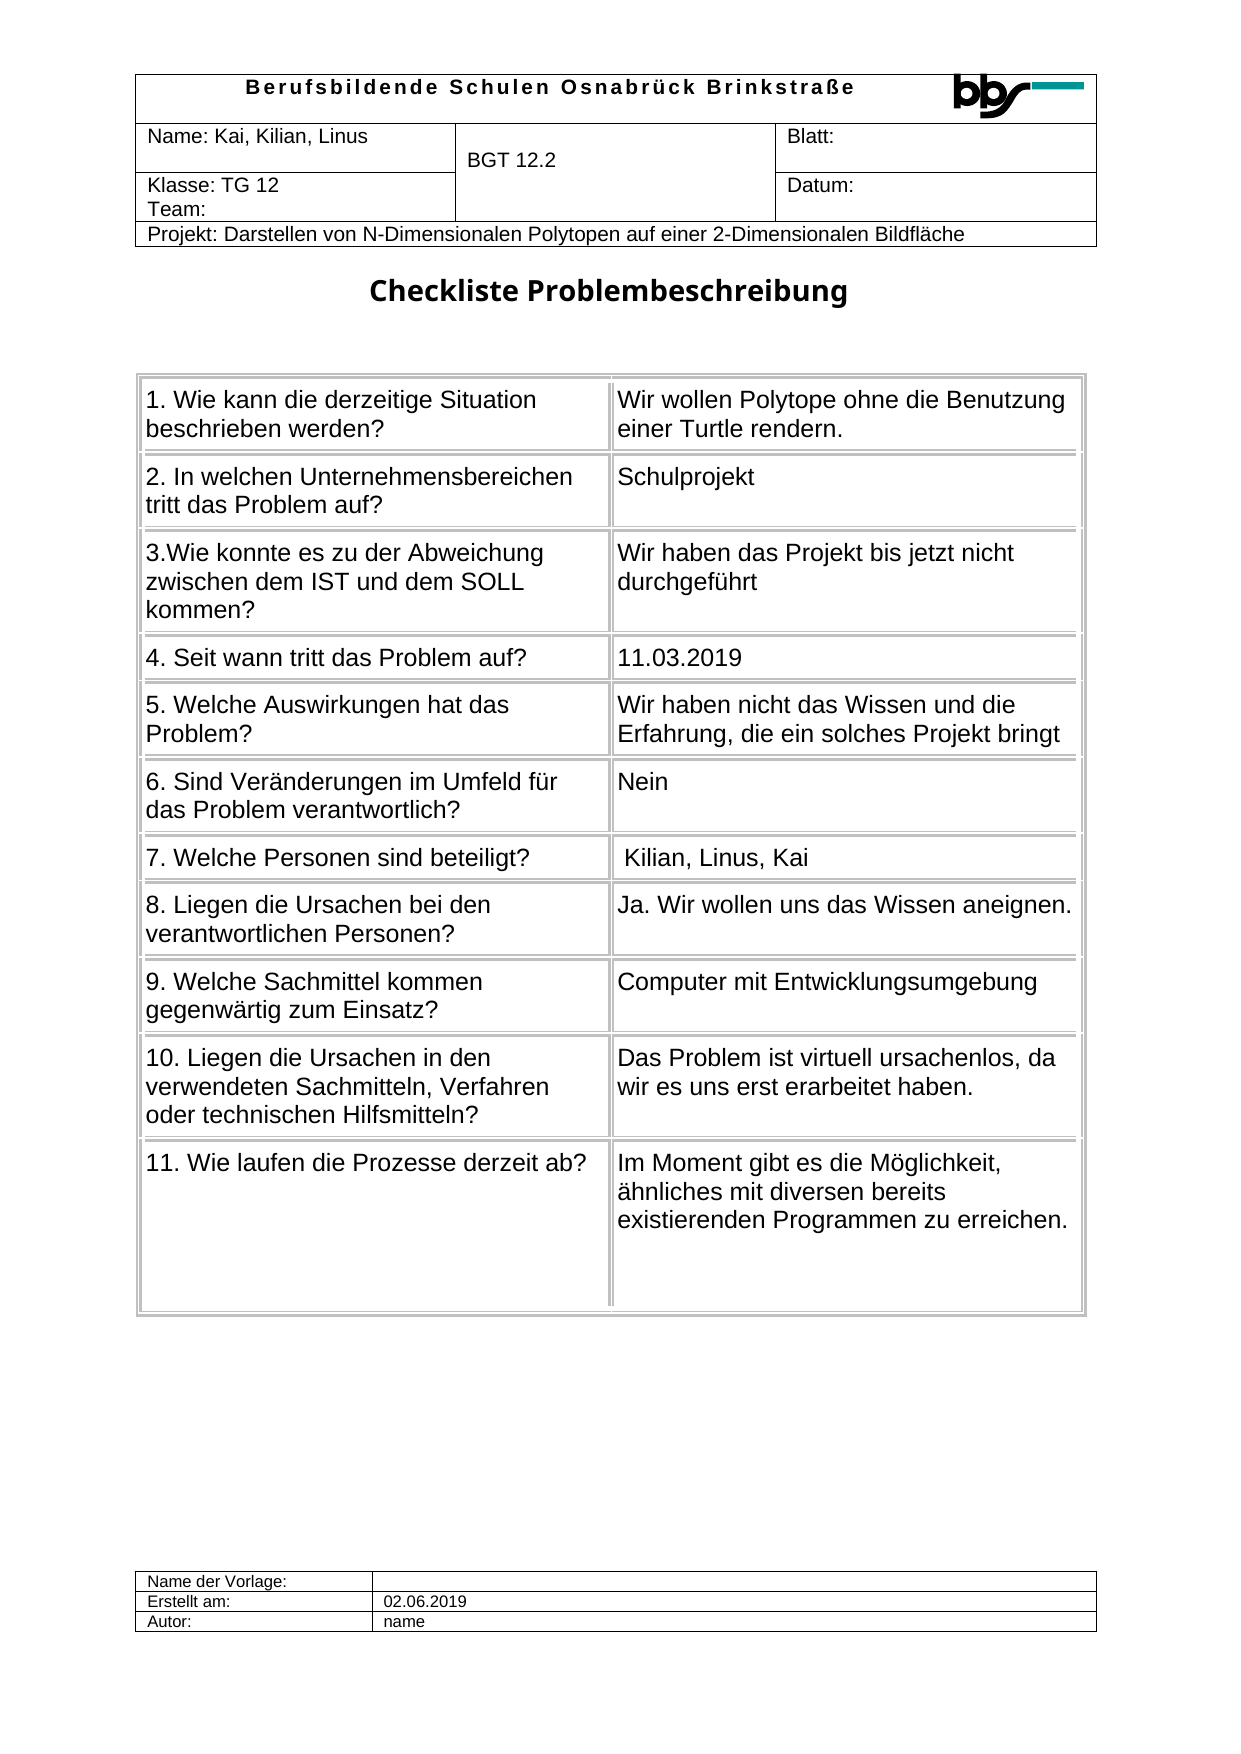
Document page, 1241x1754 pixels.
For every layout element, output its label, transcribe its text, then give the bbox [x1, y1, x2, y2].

table_cell 4. Seit wann tritt das Problem auf? [139, 631, 611, 678]
table_cell 11.03.2019 [611, 631, 1084, 678]
table_cell 3.Wie konnte es zu der Abweichung zwischen dem IST und dem SOLL kommen? [139, 526, 611, 631]
text Checkliste Problembeschreibung [295, 271, 1093, 310]
table_cell 2. In welchen Unternehmensbereichen tritt das Problem auf? [139, 449, 611, 526]
table_cell Wir haben nicht das Wissen und die Erfahrung, die ein solches Projekt bringt [611, 678, 1084, 754]
table_cell Kilian, Linus, Kai [611, 831, 1084, 878]
table_cell 6. Sind Veränderungen im Umfeld für das Problem verantwortlich? [139, 754, 611, 831]
table_cell Wir haben das Projekt bis jetzt nicht durchgeführt [611, 526, 1084, 631]
table_header Wir wollen Polytope ohne die Benutzung einer Turtle rendern. [611, 375, 1084, 449]
table_cell Ja. Wir wollen uns das Wissen aneignen. [611, 878, 1084, 954]
table_cell 11. Wie laufen die Prozesse derzeit ab? [139, 1136, 611, 1311]
table_cell Das Problem ist virtuell ursachenlos, da wir es uns erst erarbeitet haben. [611, 1031, 1084, 1136]
table_cell 9. Welche Sachmittel kommen gegenwärtig zum Einsatz? [139, 954, 611, 1031]
table_cell 10. Liegen die Ursachen in den verwendeten Sachmitteln, Verfahren oder technischen Hilfsmitteln? [139, 1031, 611, 1136]
table_cell 8. Liegen die Ursachen bei den verantwortlichen Personen? [139, 878, 611, 954]
table_cell Computer mit Entwicklungsumgebung [611, 954, 1084, 1031]
table_header 1. Wie kann die derzeitige Situation beschrieben werden? [142, 379, 611, 449]
table_cell Nein [611, 754, 1084, 831]
table_cell Im Moment gibt es die Möglichkeit, ähnliches mit diversen bereits existierenden Programmen zu erreichen. [611, 1136, 1084, 1311]
table_cell Schulprojekt [611, 449, 1084, 526]
table_cell 7. Welche Personen sind beteiligt? [139, 831, 611, 878]
table_cell 5. Welche Auswirkungen hat das Problem? [139, 678, 611, 754]
